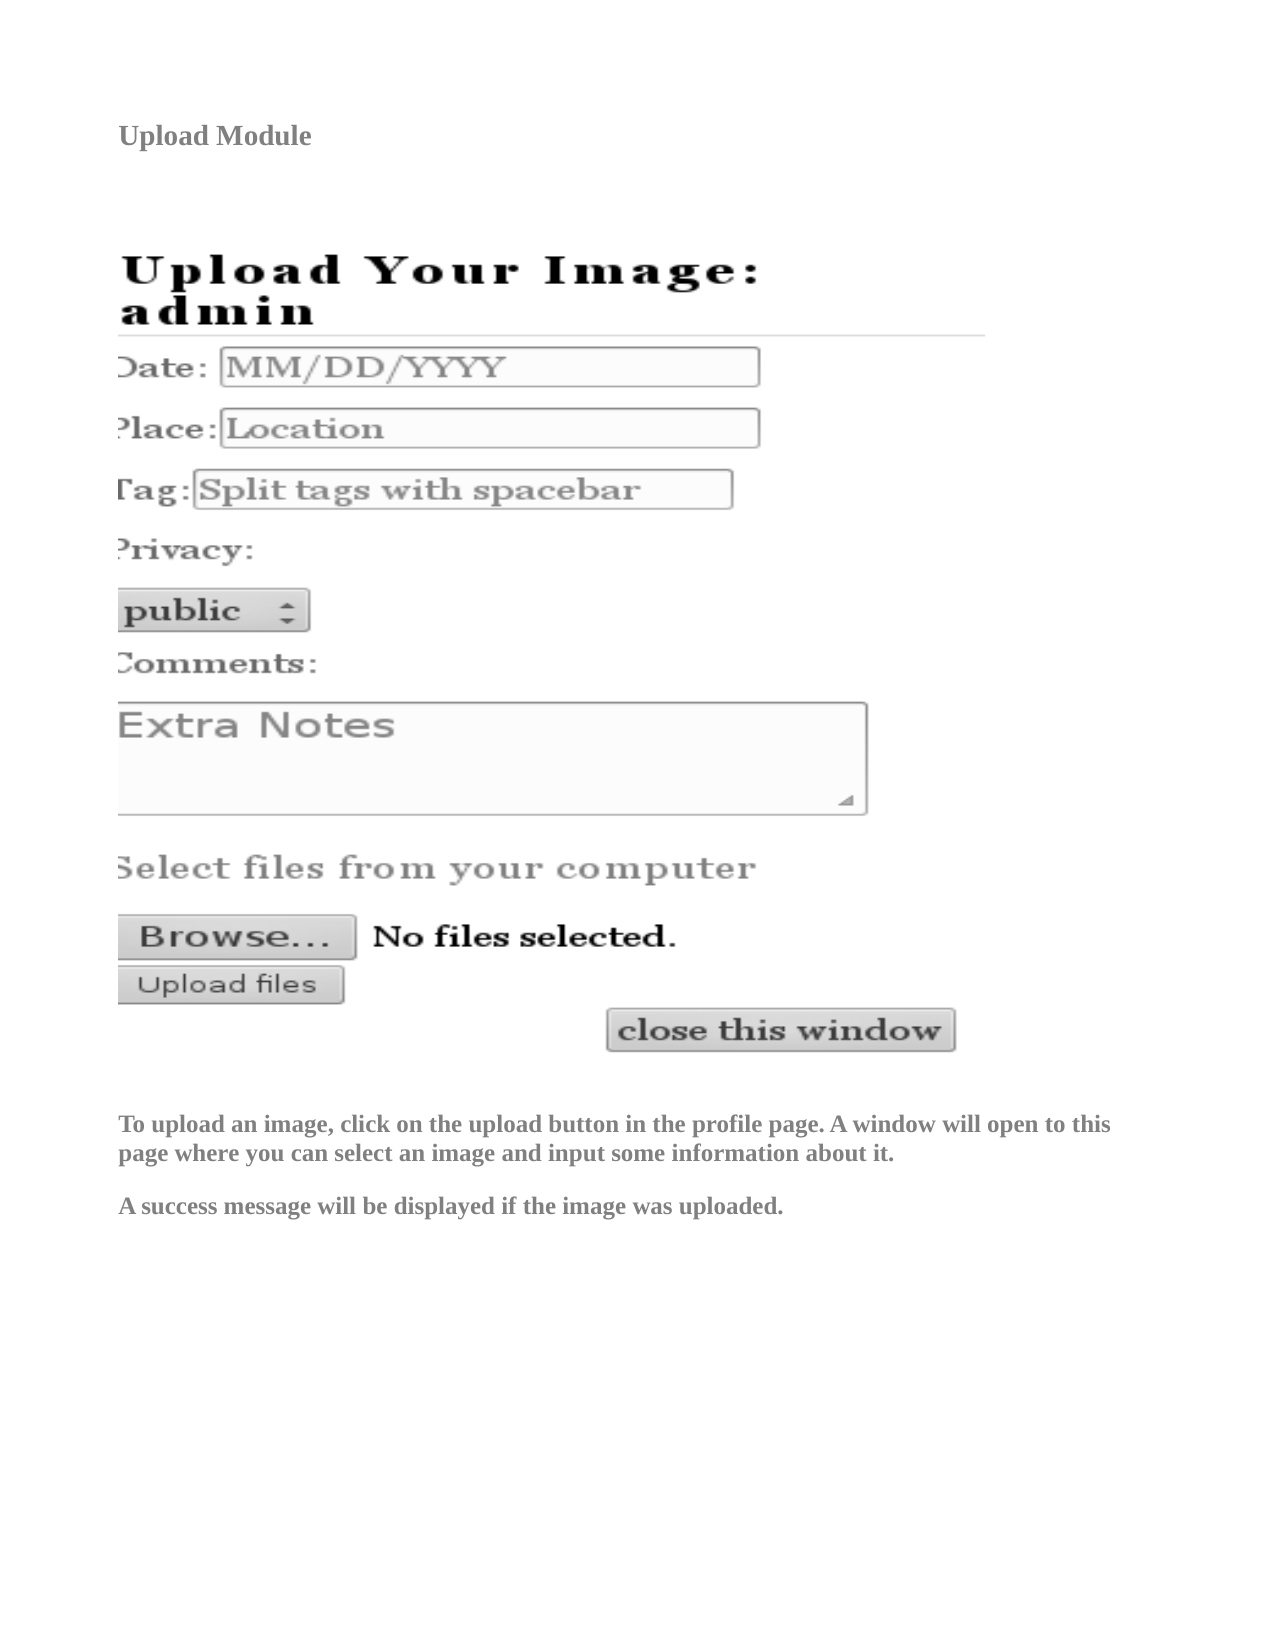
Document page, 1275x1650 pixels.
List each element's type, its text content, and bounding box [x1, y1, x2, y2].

subtitle Upload Module [118, 118, 1157, 152]
subtitle To upload an image, click on the upload button in the profile page. A window will open to this page where you can select an image and input some information about it. [118, 1109, 1157, 1166]
subtitle A success message will be displayed if the image was uploaded. [118, 1191, 1157, 1220]
picture [118, 233, 986, 1071]
